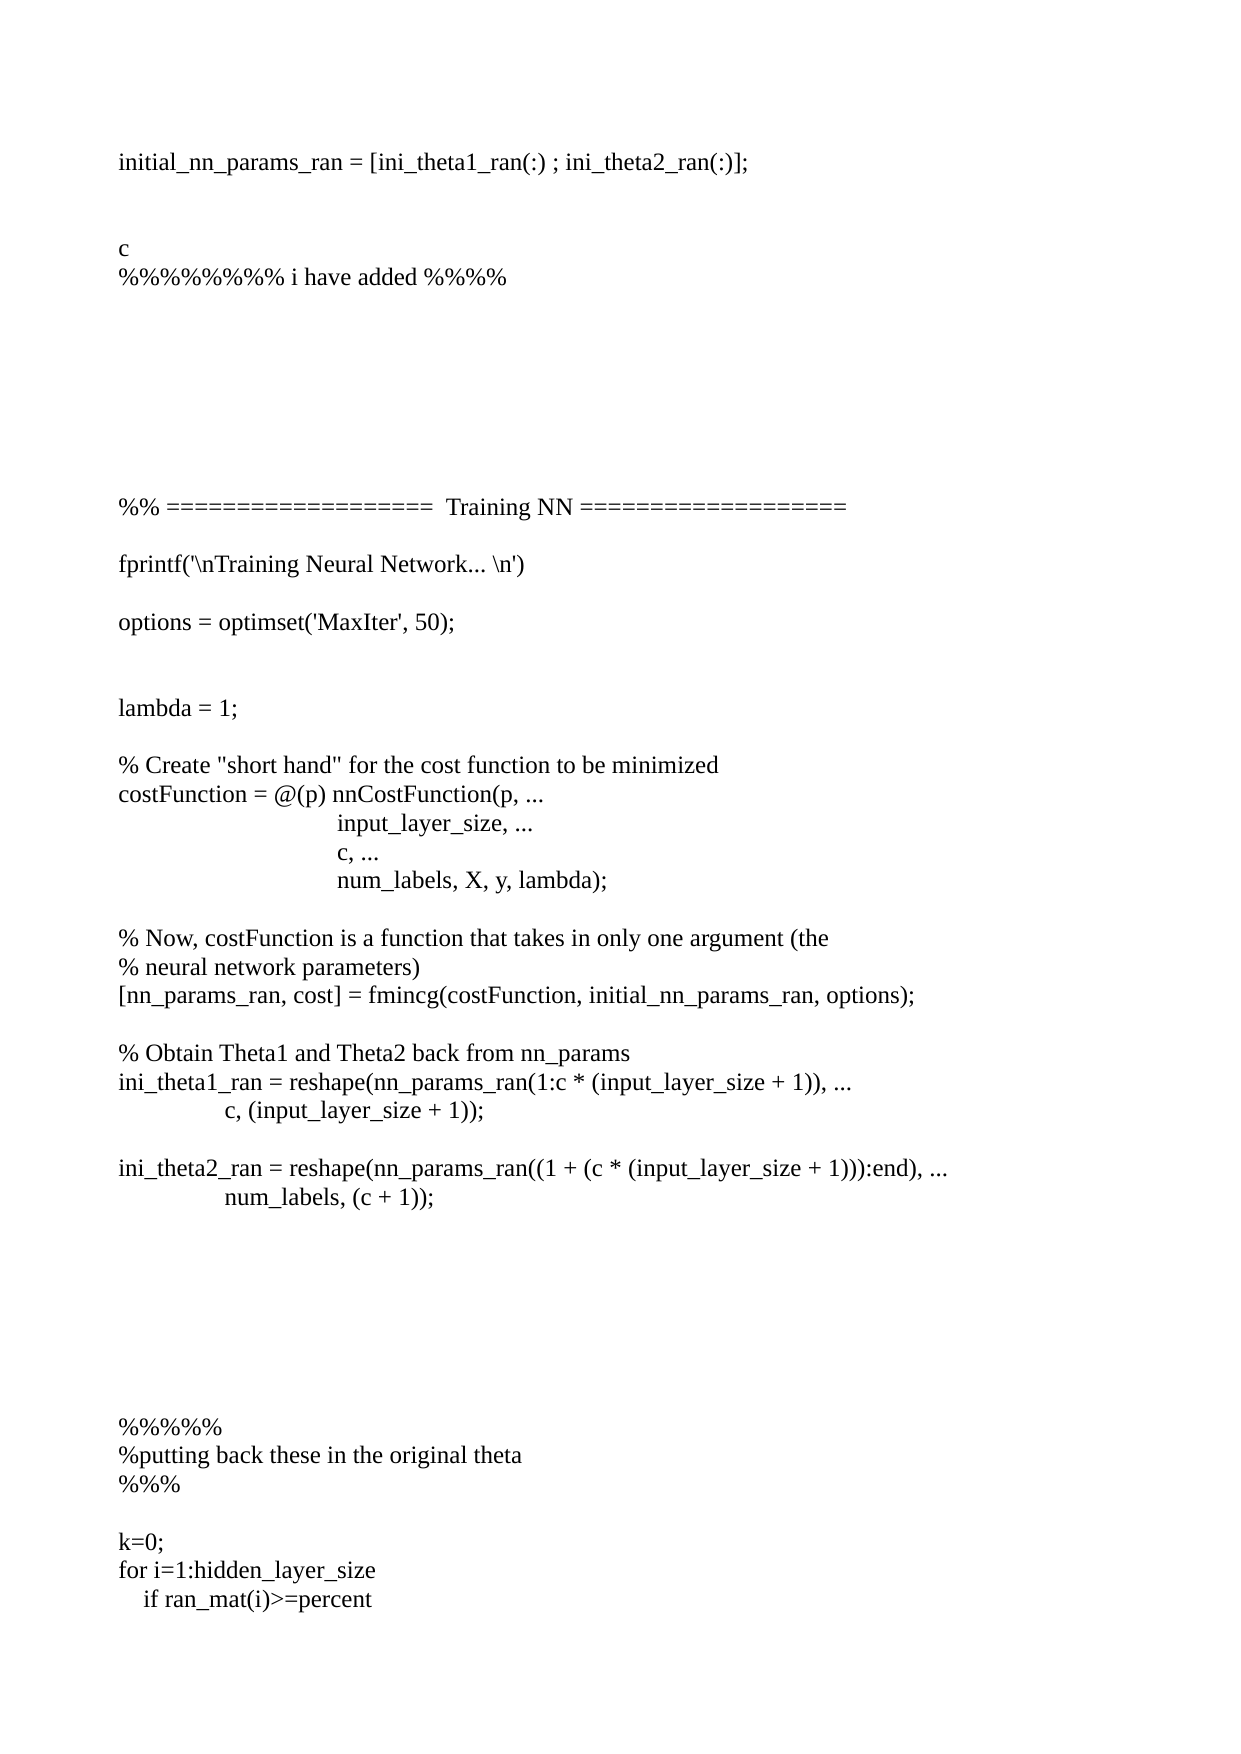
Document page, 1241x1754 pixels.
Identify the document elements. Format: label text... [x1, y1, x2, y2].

text for i=1:hidden_layer_size [118, 1556, 1122, 1584]
text lambda = 1; [118, 693, 1122, 722]
text ini_theta1_ran = reshape(nn_params_ran(1:c * (input_layer_size + 1)), ... [118, 1067, 1122, 1096]
text costFunction = @(p) nnCostFunction(p, ... [118, 779, 1122, 808]
text c, ... [118, 837, 1122, 866]
text % Create "short hand" for the cost function to be minimized [118, 751, 1122, 779]
text if ran_mat(i)>=percent [118, 1584, 1122, 1613]
text c, (input_layer_size + 1)); [118, 1096, 1122, 1124]
text initial_nn_params_ran = [ini_theta1_ran(:) ; ini_theta2_ran(:)]; [118, 147, 1122, 176]
text c [118, 233, 1122, 262]
text fprintf('\nTraining Neural Network... \n') [118, 549, 1122, 578]
text options = optimset('MaxIter', 50); [118, 607, 1122, 636]
text %%% [118, 1469, 1122, 1498]
text input_layer_size, ... [118, 808, 1122, 837]
text %% =================== Training NN =================== [118, 492, 1122, 521]
text num_labels, X, y, lambda); [118, 866, 1122, 894]
text num_labels, (c + 1)); [118, 1182, 1122, 1211]
text % Obtain Theta1 and Theta2 back from nn_params [118, 1038, 1122, 1067]
text %%%%%%%% i have added %%%% [118, 262, 1122, 291]
text % neural network parameters) [118, 952, 1122, 981]
text % Now, costFunction is a function that takes in only one argument (the [118, 923, 1122, 952]
text ini_theta2_ran = reshape(nn_params_ran((1 + (c * (input_layer_size + 1))):end), ... [118, 1153, 1122, 1182]
text %%%%% [118, 1412, 1122, 1441]
text k=0; [118, 1527, 1122, 1556]
text [nn_params_ran, cost] = fmincg(costFunction, initial_nn_params_ran, options); [118, 981, 1122, 1009]
text %putting back these in the original theta [118, 1441, 1122, 1469]
